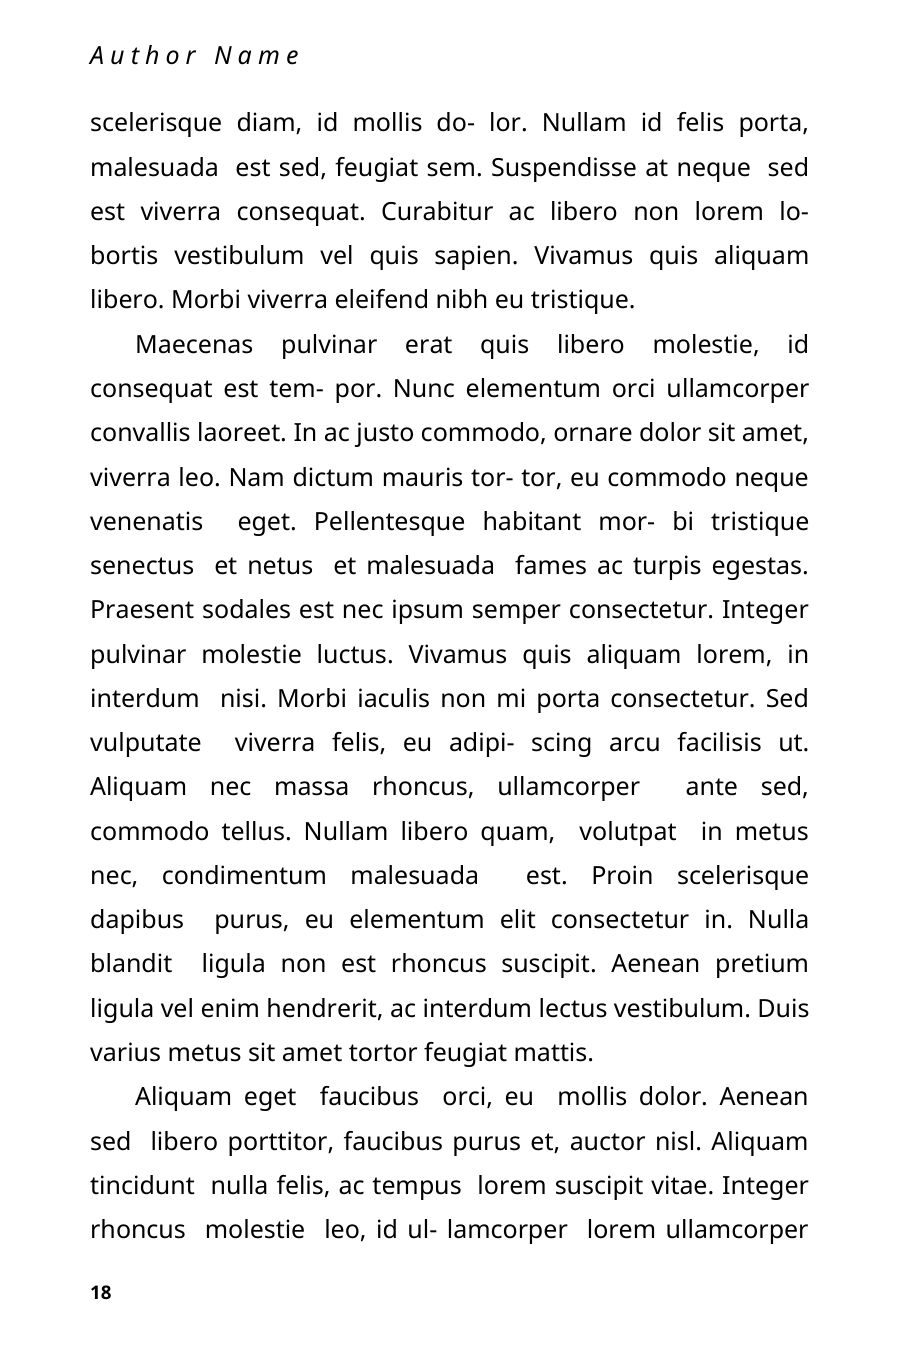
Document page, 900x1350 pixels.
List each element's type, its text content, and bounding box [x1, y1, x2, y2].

text scelerisque diam, id mollis do- lor. Nullam id felis porta, malesuada est sed, feugiat sem. Suspendisse at neque sed est viverra consequat. Curabitur ac libero non lorem lo- bortis vestibulum vel quis sapien. Vivamus quis aliquam libero. Morbi viverra eleifend nibh eu tristique. [90, 105, 810, 316]
text Aliquam eget faucibus orci, eu mollis dolor. Aenean sed libero porttitor, faucibus purus et, auctor nisl. Aliquam tincidunt nulla felis, ac tempus lorem suscipit vitae. Integer rhoncus molestie leo, id ul- lamcorper lorem ullamcorper [90, 1079, 810, 1246]
text Maecenas pulvinar erat quis libero molestie, id consequat est tem- por. Nunc elementum orci ullamcorper convallis laoreet. In ac justo commodo, ornare dolor sit amet, viverra leo. Nam dictum mauris tor- tor, eu commodo neque venenatis eget. Pellentesque habitant mor- bi tristique senectus et netus et malesuada fames ac turpis egestas. Praesent sodales est nec ipsum semper consectetur. Integer pulvinar molestie luctus. Vivamus quis aliquam lorem, in interdum nisi. Morbi iaculis non mi porta consectetur. Sed vulputate viverra felis, eu adipi- scing arcu facilisis ut. Aliquam nec massa rhoncus, ullamcorper ante sed, commodo tellus. Nullam libero quam, volutpat in metus nec, condimentum malesuada est. Proin scelerisque dapibus purus, eu elementum elit consectetur in. Nulla blandit ligula non est rhoncus suscipit. Aenean pretium ligula vel enim hendrerit, ac interdum lectus vestibulum. Duis varius metus sit amet tortor feugiat mattis. [90, 326, 810, 1069]
